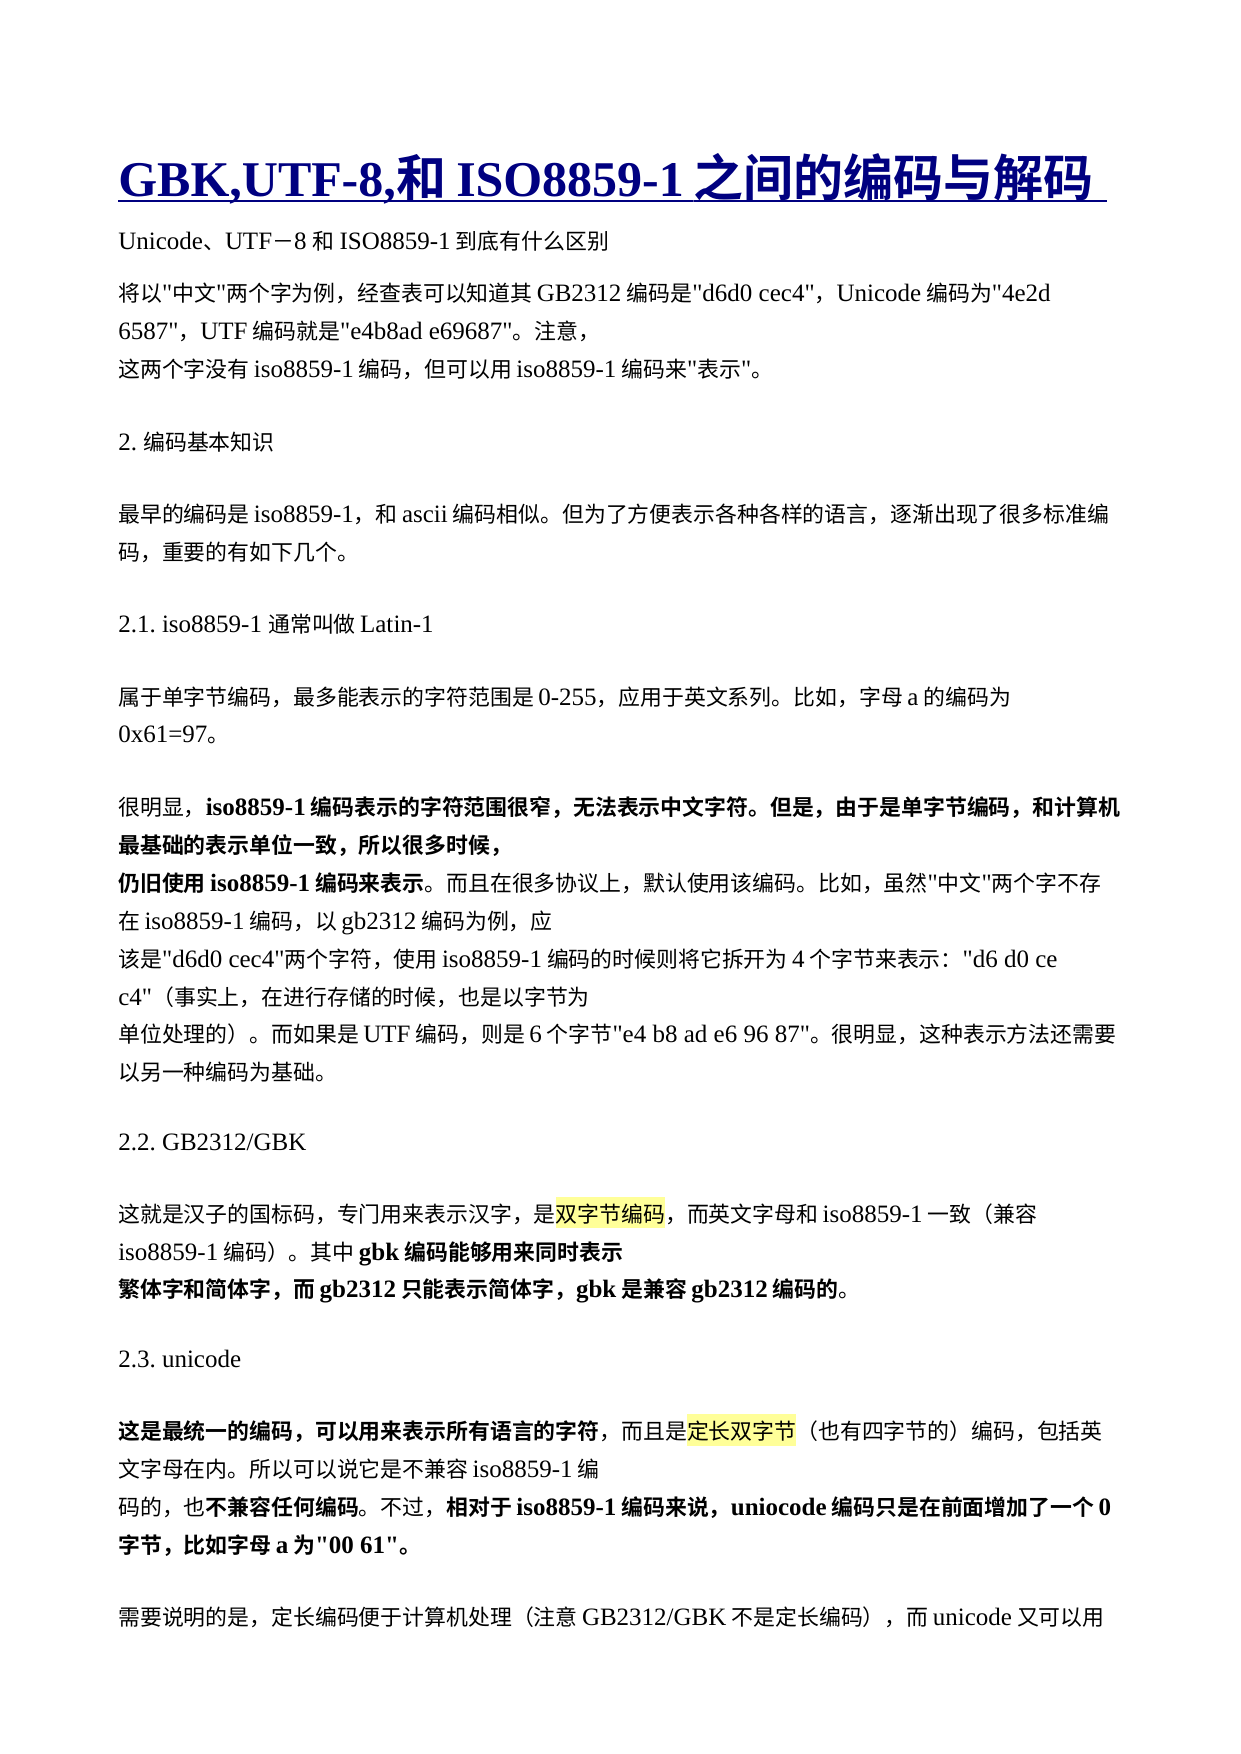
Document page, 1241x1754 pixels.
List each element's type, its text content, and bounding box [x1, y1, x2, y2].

text Unicode、UTF－8 和 ISO8859-1到底有什么区别 [118, 224, 1122, 255]
subtitle GBK,UTF-8,和ISO8859-1之间的编码与解码 [118, 143, 1122, 211]
text 将以"中文"两个字为例，经查表可以知道其GB2312编码是"d6d0 cec4"，Unicode编码为"4e2d 6587"，UTF编码就是"e4b8ad e69687"。注意， 这两个字没有iso8859-1编码，但可以用iso8859-1编码来"表示"。 2. 编码基本知识 最早的编码是iso8859-1，和ascii编码相似。但为了方便表示各种各样的语言，逐渐出现了很多标准编码，重要的有如下几个。 2.1. iso8859-1 通常叫做Latin-1 属于单字节编码，最多能表示的字符范围是0-255，应用于英文系列。比如，字母a的编码为0x61=97。 很明显，iso8859-1编码表示的字符范围很窄，无法表示中文字符。但是，由于是单字节编码，和计算机最基础的表示单位一致，所以很多时候， 仍旧使用iso8859-1编码来表示。而且在很多协议上，默认使用该编码。比如，虽然"中文"两个字不存在iso8859-1编码，以gb2312编码为例，应 该是"d6d0 cec4"两个字符，使用iso8859-1编码的时候则将它拆开为4个字节来表示："d6 d0 ce c4"（事实上，在进行存储的时候，也是以字节为 单位处理的）。而如果是UTF编码，则是6个字节"e4 b8 ad e6 96 87"。很明显，这种表示方法还需要以另一种编码为基础。 2.2. GB2312/GBK 这就是汉子的国标码，专门用来表示汉字，是双字节编码，而英文字母和iso8859-1一致（兼容iso8859-1编码）。其中gbk编码能够用来同时表示 繁体字和简体字，而gb2312只能表示简体字，gbk是兼容gb2312编码的。 2.3. unicode 这是最统一的编码，可以用来表示所有语言的字符，而且是定长双字节（也有四字节的）编码，包括英文字母在内。所以可以说它是不兼容iso8859-1编 码的，也不兼容任何编码。不过，相对于iso8859-1编码来说，uniocode编码只是在前面增加了一个0字节，比如字母a为"00 61"。 需要说明的是，定长编码便于计算机处理（注意GB2312/GBK不是定长编码），而unicode又可以用来表示所有字符，所以在很多软件内部是使用unicode 编码来处理的，比如Java。 2.4. UTF 考虑到unicode编码不兼容iso8859-1编码，而且容易占用更多的空间：因为对于英文字母，unicode也需要两个字节来表示。所以unicode不便于传输和存 储。因此而产生了utf编码，utf编码兼容iso8859-1编码，同时也可以用来表示所有语言的字符，不过，utf编码是不定长编码，每一个字符的长度从1-6个字 节不等。另外，utf编码自带简单的校验功能。一般来讲，英文字母都是用一个字节表示，而汉字使用三个字节。 注意，虽然说utf是为了使用更少的空间而使用的，但那只是相对于unicode编码来说，如果已经知道是汉字，则使用GB2312/GBK无疑是最节省的。不过另 一方面，值得说明的是，虽然utf编码对汉字使用3个字节，但即使对于汉字网页，utf编码也会比unicode编码节省，因为网页中包含了很多的英文字符。 3. java对字符的处理 在java应用软件中，会有多处涉及到字符集编码，有些地方需要进行正确的设置，有些地方需要进行一定程度的处理。 3.1. getBytes(charset) 这是java字符串处理的一个标准函数，其作用是将字符串所表示的字符按照charset编码，并以字节方式表示。注意字符串在java内存中总是按unicode编码 存储的。比如"中文"，正常情况下（即没有错误的时候）存储为"4e2d 6587"，如果charset为"gbk"，则被编码为"d6d0 cec4"，然后返回字节"d6 d0 ce c4"。 如果charset为"utf8"则最后是"e4 b8 ad e6 96 87"。如果是"iso8859-1"，则由于无法编码，最后返回 "3f 3f"（两个问号）。 3.2. new String(charset) 这是java字符串处理的另一个标准函数，和上一个函数的作用相反，将字节数组按照charset编码进行组合识别，最后转换为unicode存储。参考上述getBytes 的例子，"gbk" 和"utf8"都可以得出正确的结果"4e2d 6587"，但iso8859-1最后变成了"003f 003f"（两个问号）。 因为utf8可以用来表示/编码所有字符，所以new String( str.getBytes( "utf8" ), "utf8" ) === str，即完全可逆。 3.3. setCharacterEncoding() 该函数用来设置http请求或者相应的编码。 对于request，是指提交内容的编码，指定后可以通过getParameter()则直接获得正确的字符串，如果不指定，则默认使用iso8859-1编码，需要进一步处理。 参见下述"表单输入"。值得注意的是在执行setCharacterEncoding()之前，不能执行任何getParameter()。Java doc上说明：This method must be called prior to reading request parameters or reading input using getReader()。而且，该指定只对POST方法有效，对GET方法无效。 分析原因，应该是在执行第一个getParameter()的时候，java将会按照编码分析所有的提交内容，而后续的getParameter()不再 进行分析，所以setCharacterEncoding()无效。而对于GET方法提交表单是，提交的内容在URL中，一开始就已经按照编码分析所有的 提交内容，setCharacterEncoding()自然就无效。 [118, 276, 1122, 1632]
